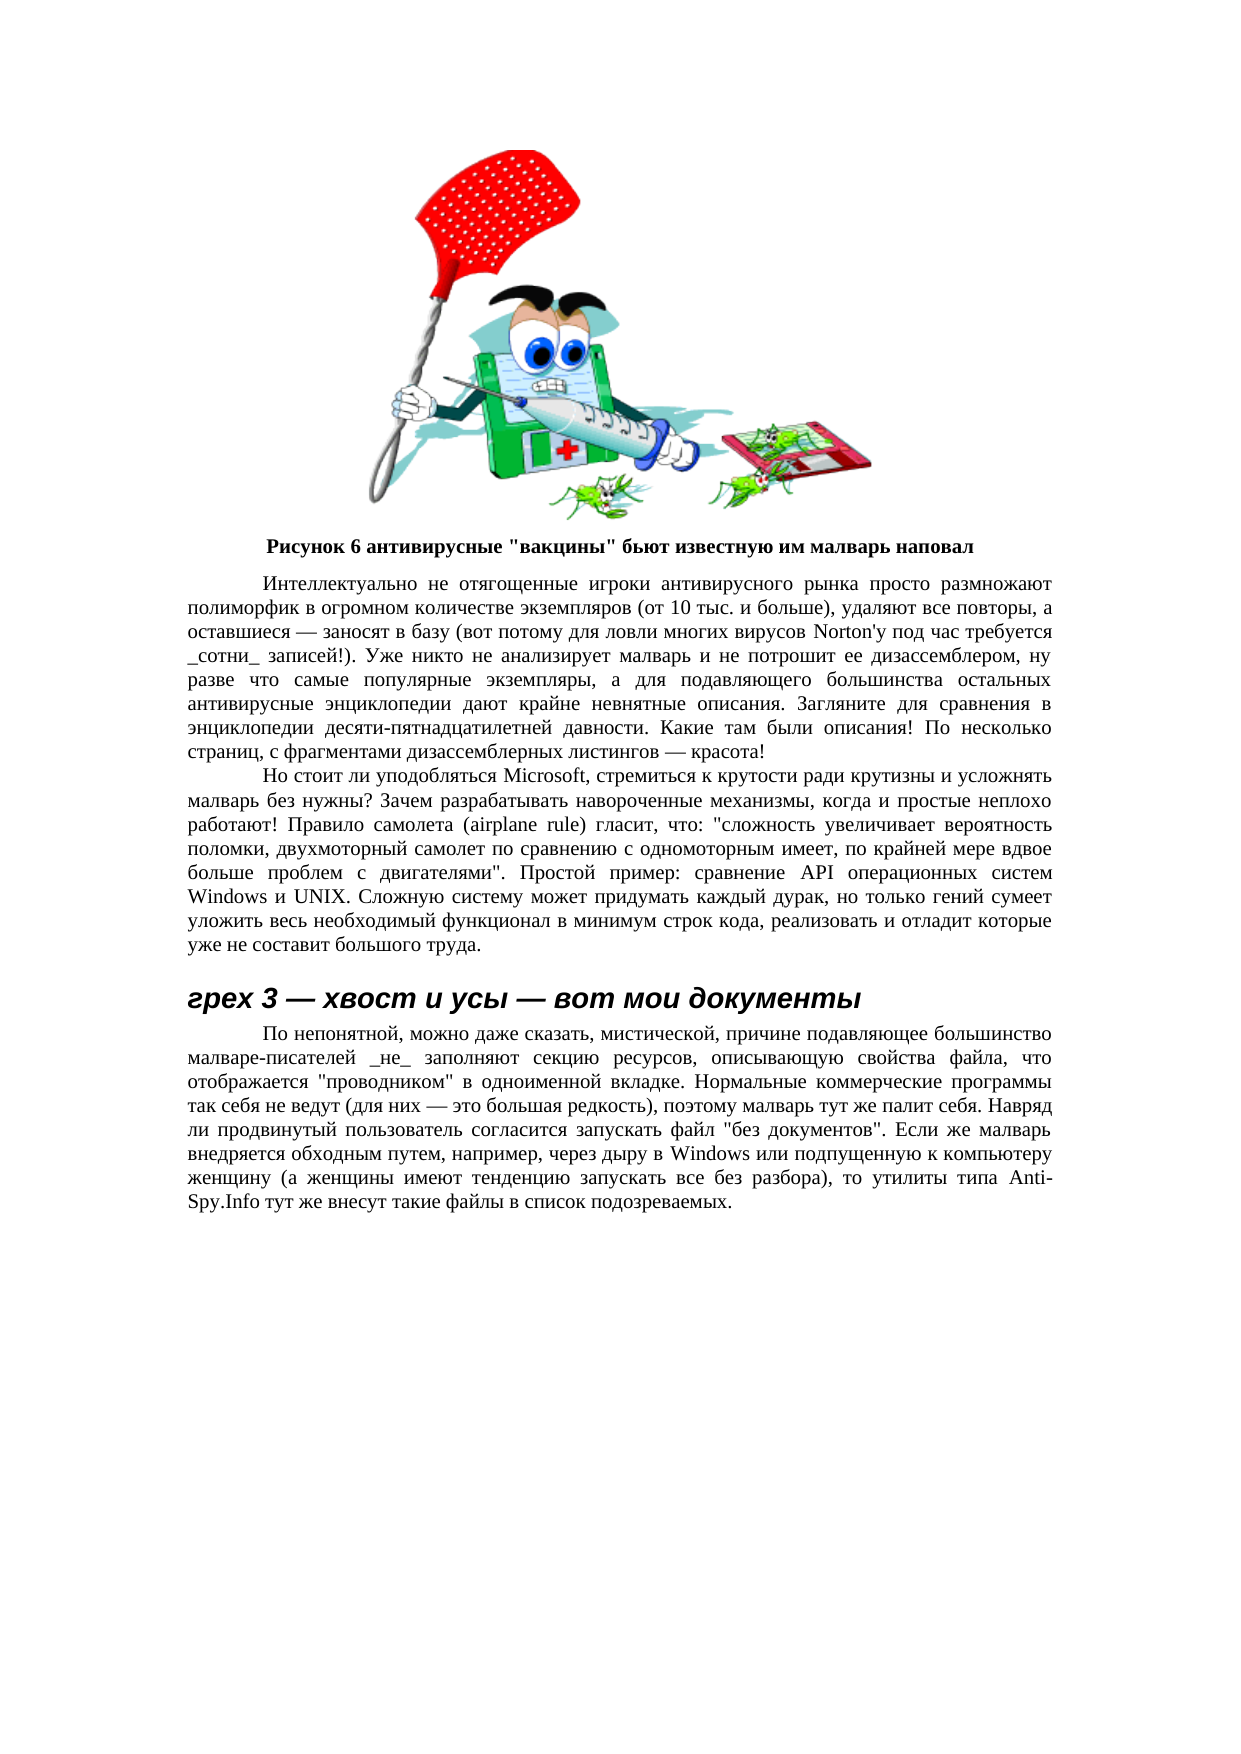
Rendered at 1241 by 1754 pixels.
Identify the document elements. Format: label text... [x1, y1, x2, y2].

text Рисунок 6 антивирусные "вакцины" бьют известную им малварь наповал [187, 534, 1053, 558]
picture [368, 150, 872, 522]
text Интеллектуально не отягощенные игроки антивирусного рынка просто размножают полиморфик в огромном количестве экземпляров (от 10 тыс. и больше), удаляют все повторы, а оставшиеся — заносят в базу (вот потому для ловли многих вирусов Norton'у под час требуется _сотни_ записей!). Уже никто не анализирует малварь и не потрошит ее дизассемблером, ну разве что самые популярные экземпляры, а для подавляющего большинства остальных антивирусные энциклопедии дают крайне невнятные описания. Загляните для сравнения в энциклопедии десяти-пятнадцатилетней давности. Какие там были описания! По несколько страниц, с фрагментами дизассемблерных листингов — красота! [187, 571, 1053, 763]
text По непонятной, можно даже сказать, мистической, причине подавляющее большинство малваре-писателей _не_ заполняют секцию ресурсов, описывающую свойства файла, что отображается "проводником" в одноименной вкладке. Нормальные коммерческие программы так себя не ведут (для них — это большая редкость), поэтому малварь тут же палит себя. Навряд ли продвинутый пользователь согласится запускать файл "без документов". Если же малварь внедряется обходным путем, например, через дыру в Windows или подпущенную к компьютеру женщину (а женщины имеют тенденцию запускать все без разбора), то утилиты типа Anti-Spy.Info тут же внесут такие файлы в список подозреваемых. [187, 1021, 1053, 1213]
subtitle грех 3 — хвост и усы — вот мои документы [187, 981, 1053, 1014]
text Но стоит ли уподобляться Microsoft, стремиться к крутости ради крутизны и усложнять малварь без нужны? Зачем разрабатывать навороченные механизмы, когда и простые неплохо работают! Правило самолета (airplane rule) гласит, что: "сложность увеличивает вероятность поломки, двухмоторный самолет по сравнению с одномоторным имеет, по крайней мере вдвое больше проблем с двигателями". Простой пример: сравнение API операционных систем Windows и UNIX. Сложную систему может придумать каждый дурак, но только гений сумеет уложить весь необходимый функционал в минимум строк кода, реализовать и отладит которые уже не составит большого труда. [187, 763, 1053, 956]
